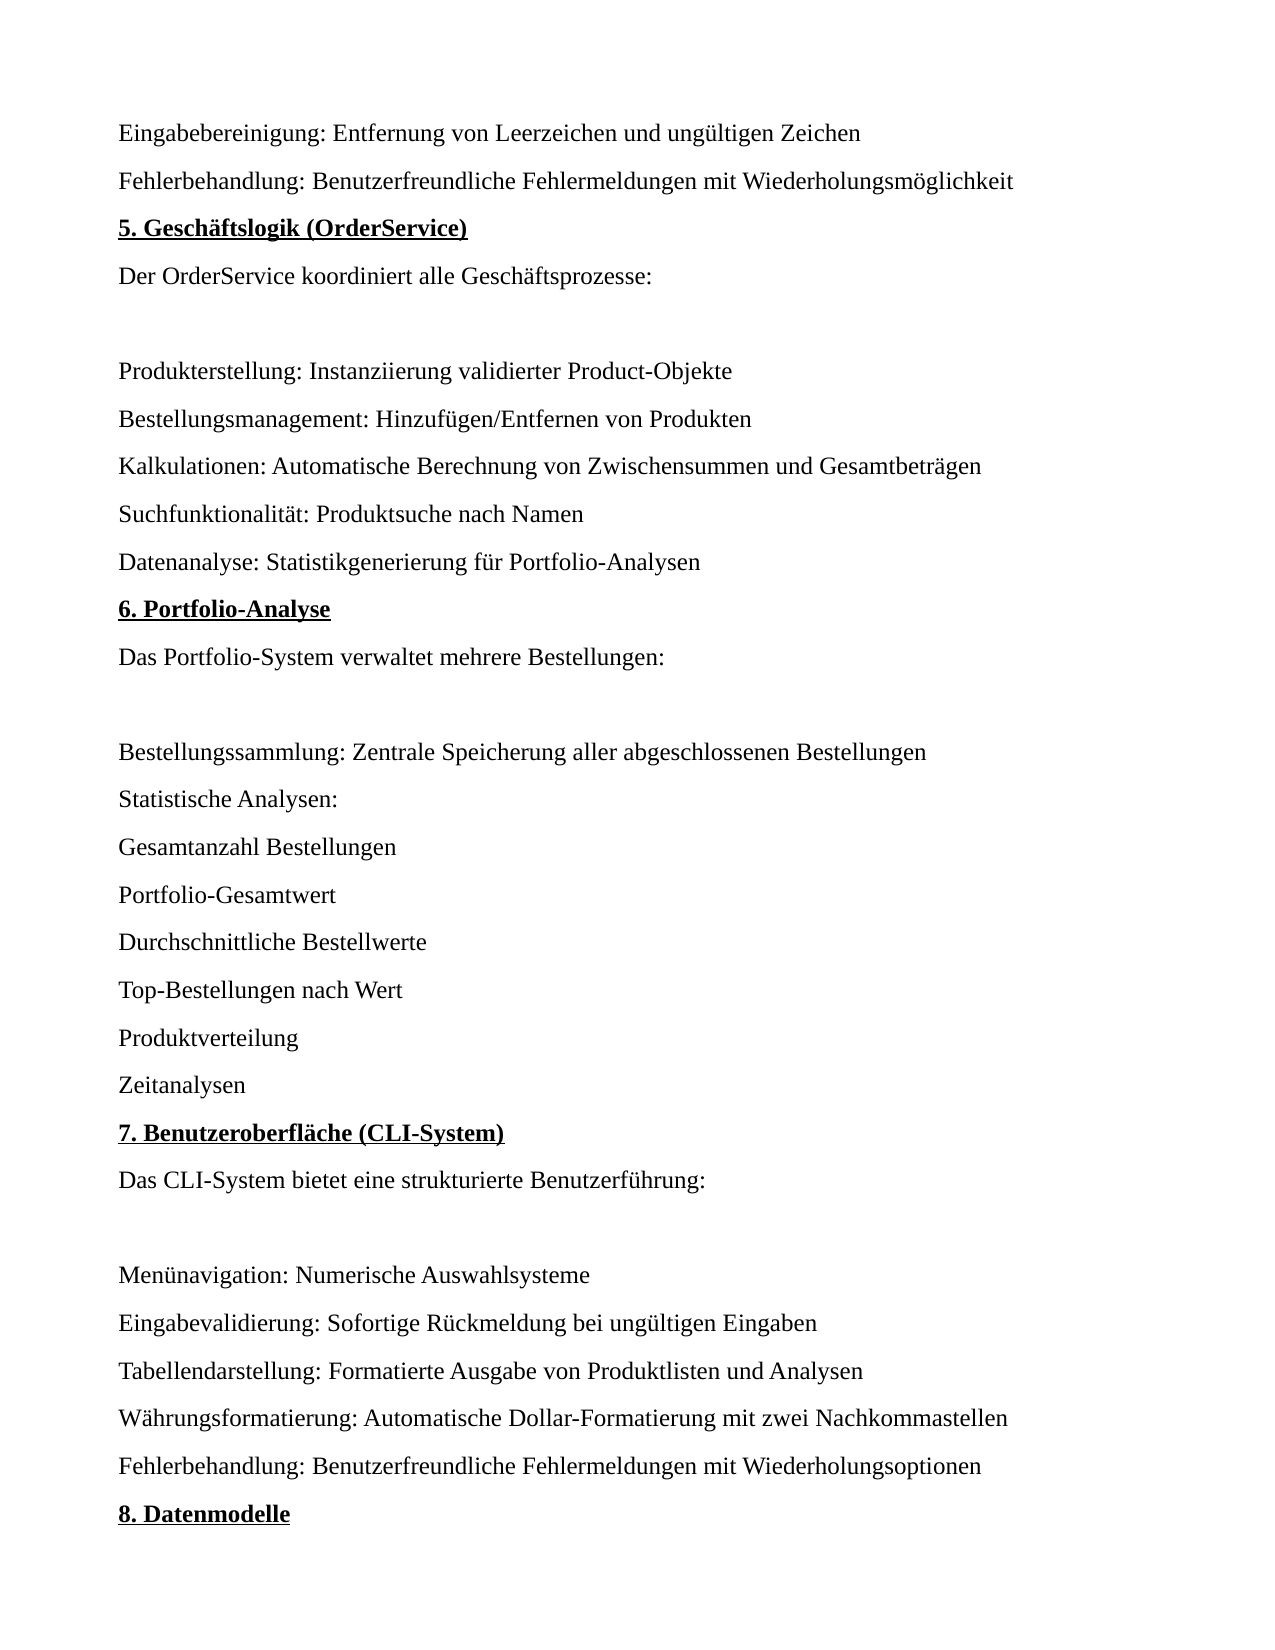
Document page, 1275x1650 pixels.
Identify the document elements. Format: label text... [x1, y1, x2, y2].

text Fehlerbehandlung: Benutzerfreundliche Fehlermeldungen mit Wiederholungsoptionen [118, 1451, 1157, 1480]
text Zeitanalysen [118, 1070, 1157, 1099]
text Datenanalyse: Statistikgenerierung für Portfolio-Analysen [118, 547, 1157, 575]
text Das CLI-System bietet eine strukturierte Benutzerführung: [118, 1165, 1157, 1194]
text 5. Geschäftslogik (OrderService) [118, 213, 1157, 242]
text Bestellungsmanagement: Hinzufügen/Entfernen von Produkten [118, 404, 1157, 432]
text Statistische Analysen: [118, 784, 1157, 813]
text Portfolio-Gesamtwert [118, 880, 1157, 908]
text Produkterstellung: Instanziierung validierter Product-Objekte [118, 356, 1157, 385]
text 6. Portfolio-Analyse [118, 594, 1157, 623]
text Der OrderService koordiniert alle Geschäftsprozesse: [118, 261, 1157, 290]
text Fehlerbehandlung: Benutzerfreundliche Fehlermeldungen mit Wiederholungsmöglichkeit [118, 166, 1157, 194]
text Suchfunktionalität: Produktsuche nach Namen [118, 499, 1157, 528]
text Währungsformatierung: Automatische Dollar-Formatierung mit zwei Nachkommastellen [118, 1403, 1157, 1432]
text Bestellungssammlung: Zentrale Speicherung aller abgeschlossenen Bestellungen [118, 737, 1157, 766]
text 7. Benutzeroberfläche (CLI-System) [118, 1118, 1157, 1147]
text Tabellendarstellung: Formatierte Ausgabe von Produktlisten und Analysen [118, 1356, 1157, 1384]
text Das Portfolio-System verwaltet mehrere Bestellungen: [118, 642, 1157, 671]
text Durchschnittliche Bestellwerte [118, 927, 1157, 956]
text Eingabebereinigung: Entfernung von Leerzeichen und ungültigen Zeichen [118, 118, 1157, 147]
text Kalkulationen: Automatische Berechnung von Zwischensummen und Gesamtbeträgen [118, 451, 1157, 480]
text Produktverteilung [118, 1023, 1157, 1051]
text 8. Datenmodelle [118, 1499, 1157, 1527]
text Top-Bestellungen nach Wert [118, 975, 1157, 1004]
text Gesamtanzahl Bestellungen [118, 832, 1157, 861]
text Menünavigation: Numerische Auswahlsysteme [118, 1261, 1157, 1289]
text Eingabevalidierung: Sofortige Rückmeldung bei ungültigen Eingaben [118, 1308, 1157, 1337]
